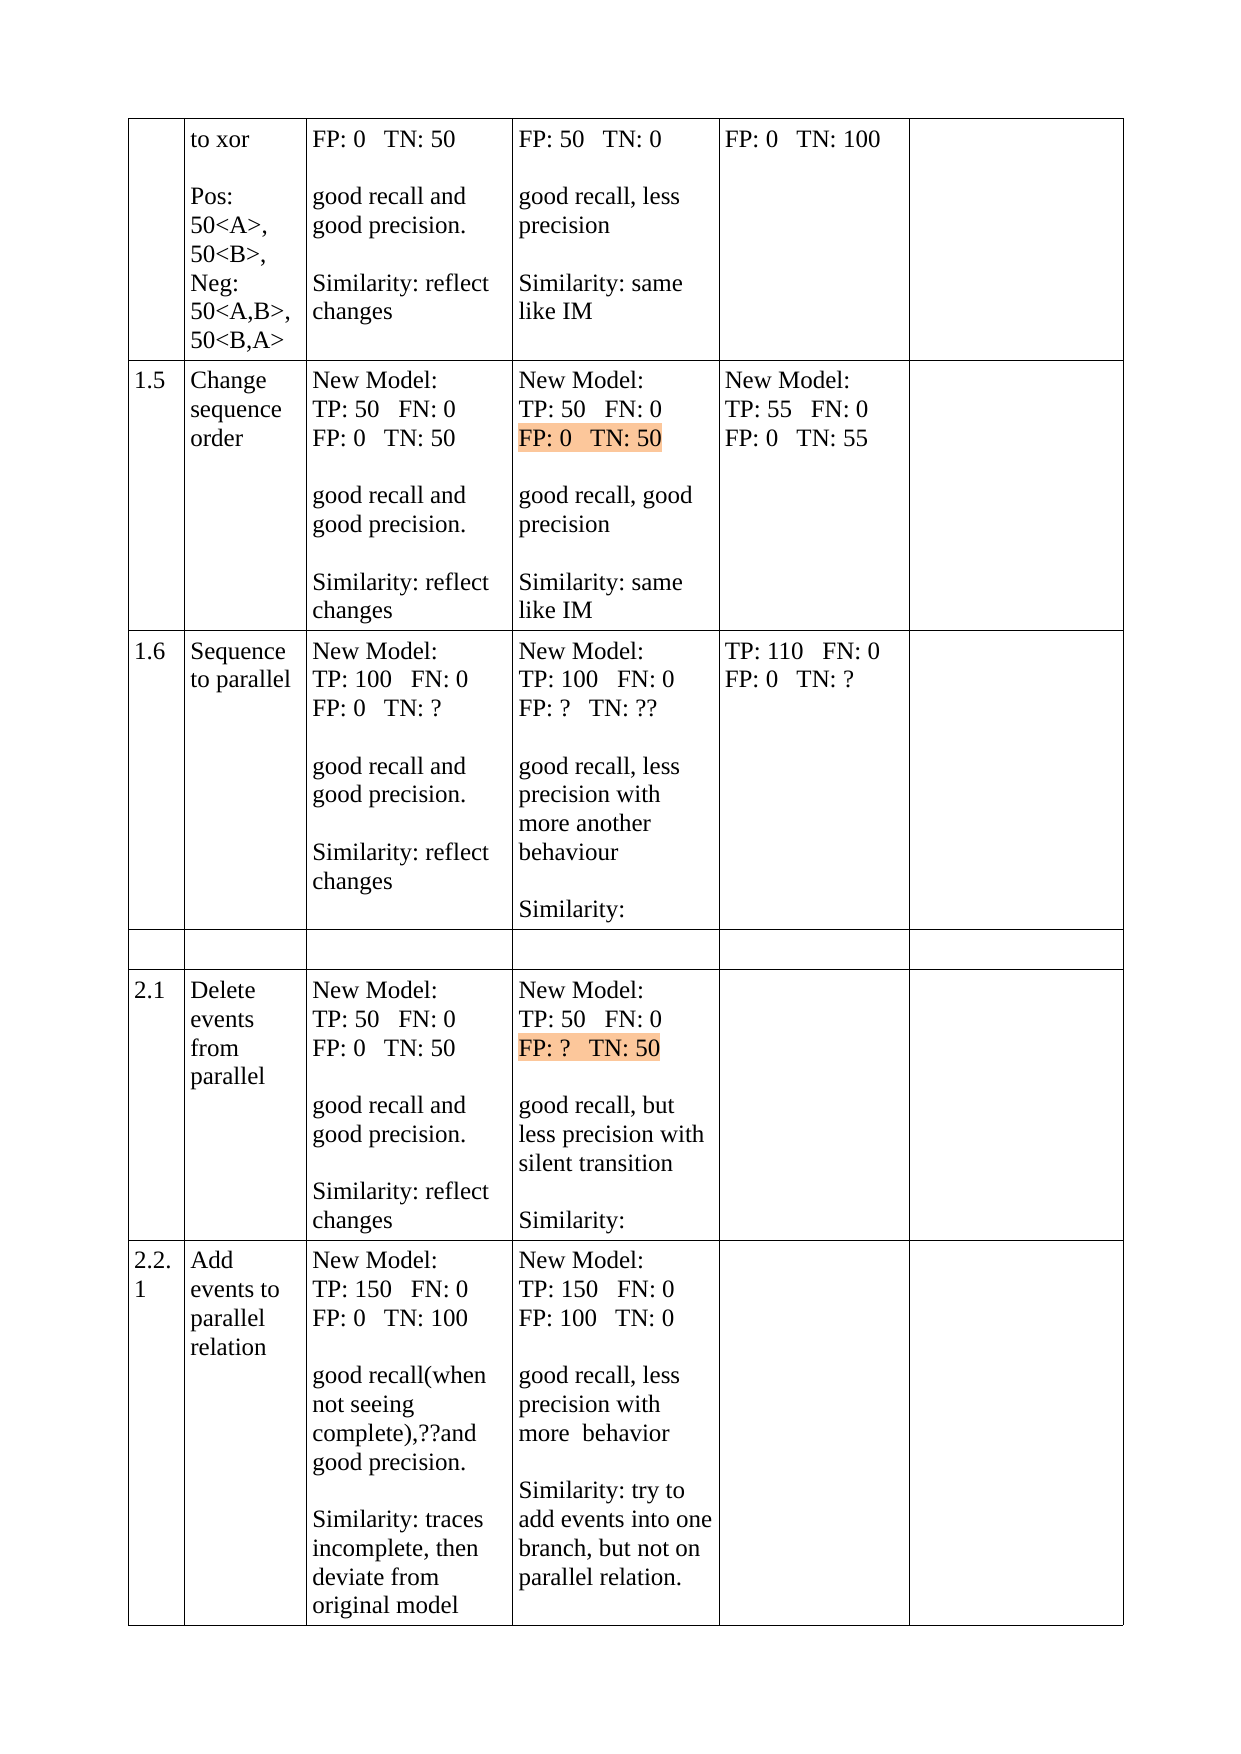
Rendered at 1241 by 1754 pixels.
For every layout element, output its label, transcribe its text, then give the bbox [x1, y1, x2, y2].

table_cell [185, 930, 306, 969]
table_cell New Model: TP: 50 FN: 0 FP: 0 TN: 50 good recall, good precision Similarity: same like IM [513, 361, 719, 630]
table_cell FP: 0 TN: 100 [720, 119, 909, 360]
table_cell [307, 930, 512, 969]
table_cell to xor Pos: 50<A>, 50<B>, Neg: 50<A,B>, 50<B,A> [185, 119, 306, 360]
table_cell [910, 930, 1123, 969]
table_cell [910, 970, 1123, 1240]
table_cell [910, 1241, 1123, 1625]
table_cell [910, 361, 1123, 630]
table_cell Sequence to parallel [185, 631, 306, 929]
table_cell [129, 930, 184, 969]
table_cell FP: 0 TN: 50 good recall and good precision. Similarity: reflect changes [307, 119, 512, 360]
table_cell New Model: TP: 150 FN: 0 FP: 0 TN: 100 good recall(when not seeing complete),??and good precision. Similarity: traces incomplete, then deviate from original model [307, 1241, 512, 1625]
table_cell [129, 119, 184, 360]
table_cell [720, 1241, 909, 1625]
table_cell 2.1 [129, 970, 184, 1240]
table_cell [910, 631, 1123, 929]
table_cell Change sequence order [185, 361, 306, 630]
table_cell 2.2.1 [129, 1241, 184, 1625]
table_cell [513, 930, 719, 969]
table_cell [720, 930, 909, 969]
table_cell New Model: TP: 55 FN: 0 FP: 0 TN: 55 [720, 361, 909, 630]
table_cell New Model: TP: 100 FN: 0 FP: 0 TN: ? good recall and good precision. Similarity: reflect changes [307, 631, 512, 929]
table_cell New Model: TP: 150 FN: 0 FP: 100 TN: 0 good recall, less precision with more behavior Similarity: try to add events into one branch, but not on parallel relation. [513, 1241, 719, 1625]
table_cell Add events to parallel relation [185, 1241, 306, 1625]
table_cell [720, 970, 909, 1240]
table_cell New Model: TP: 50 FN: 0 FP: 0 TN: 50 good recall and good precision. Similarity: reflect changes [307, 361, 512, 630]
table_cell 1.5 [129, 361, 184, 630]
table_cell FP: 50 TN: 0 good recall, less precision Similarity: same like IM [513, 119, 719, 360]
table_cell Delete events from parallel [185, 970, 306, 1240]
table_cell New Model: TP: 50 FN: 0 FP: 0 TN: 50 good recall and good precision. Similarity: reflect changes [307, 970, 512, 1240]
table_cell 1.6 [129, 631, 184, 929]
table_cell TP: 110 FN: 0 FP: 0 TN: ? [720, 631, 909, 929]
table_cell [910, 119, 1123, 360]
table_cell New Model: TP: 50 FN: 0 FP: ? TN: 50 good recall, but less precision with silent transition Similarity: [513, 970, 719, 1240]
table_cell New Model: TP: 100 FN: 0 FP: ? TN: ?? good recall, less precision with more another behaviour Similarity: [513, 631, 719, 929]
